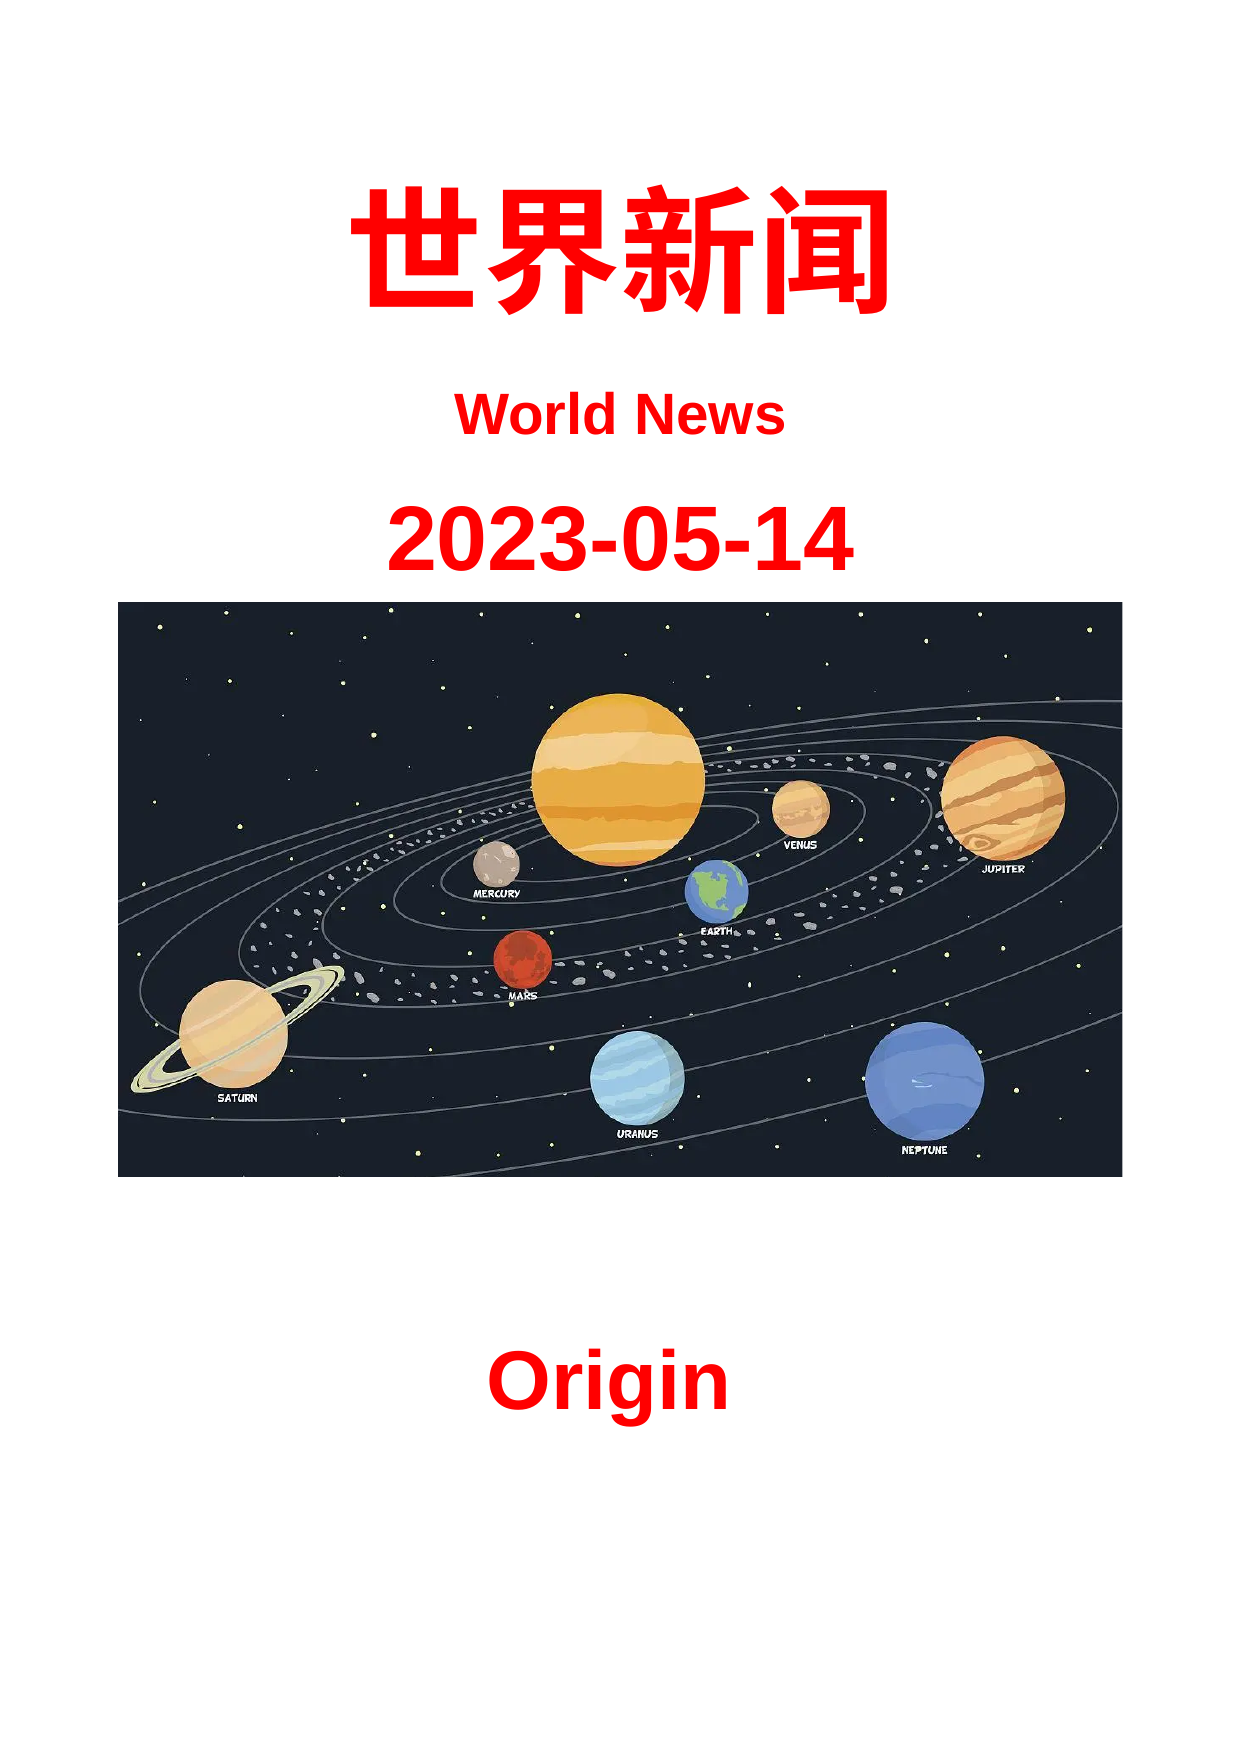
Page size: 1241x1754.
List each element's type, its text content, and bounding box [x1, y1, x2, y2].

subtitle Origin [118, 1331, 1122, 1427]
subtitle 世界新闻 [118, 143, 1122, 342]
picture [118, 602, 1123, 1177]
subtitle 2023-05-14 [118, 484, 1122, 590]
subtitle World News [118, 380, 1122, 447]
